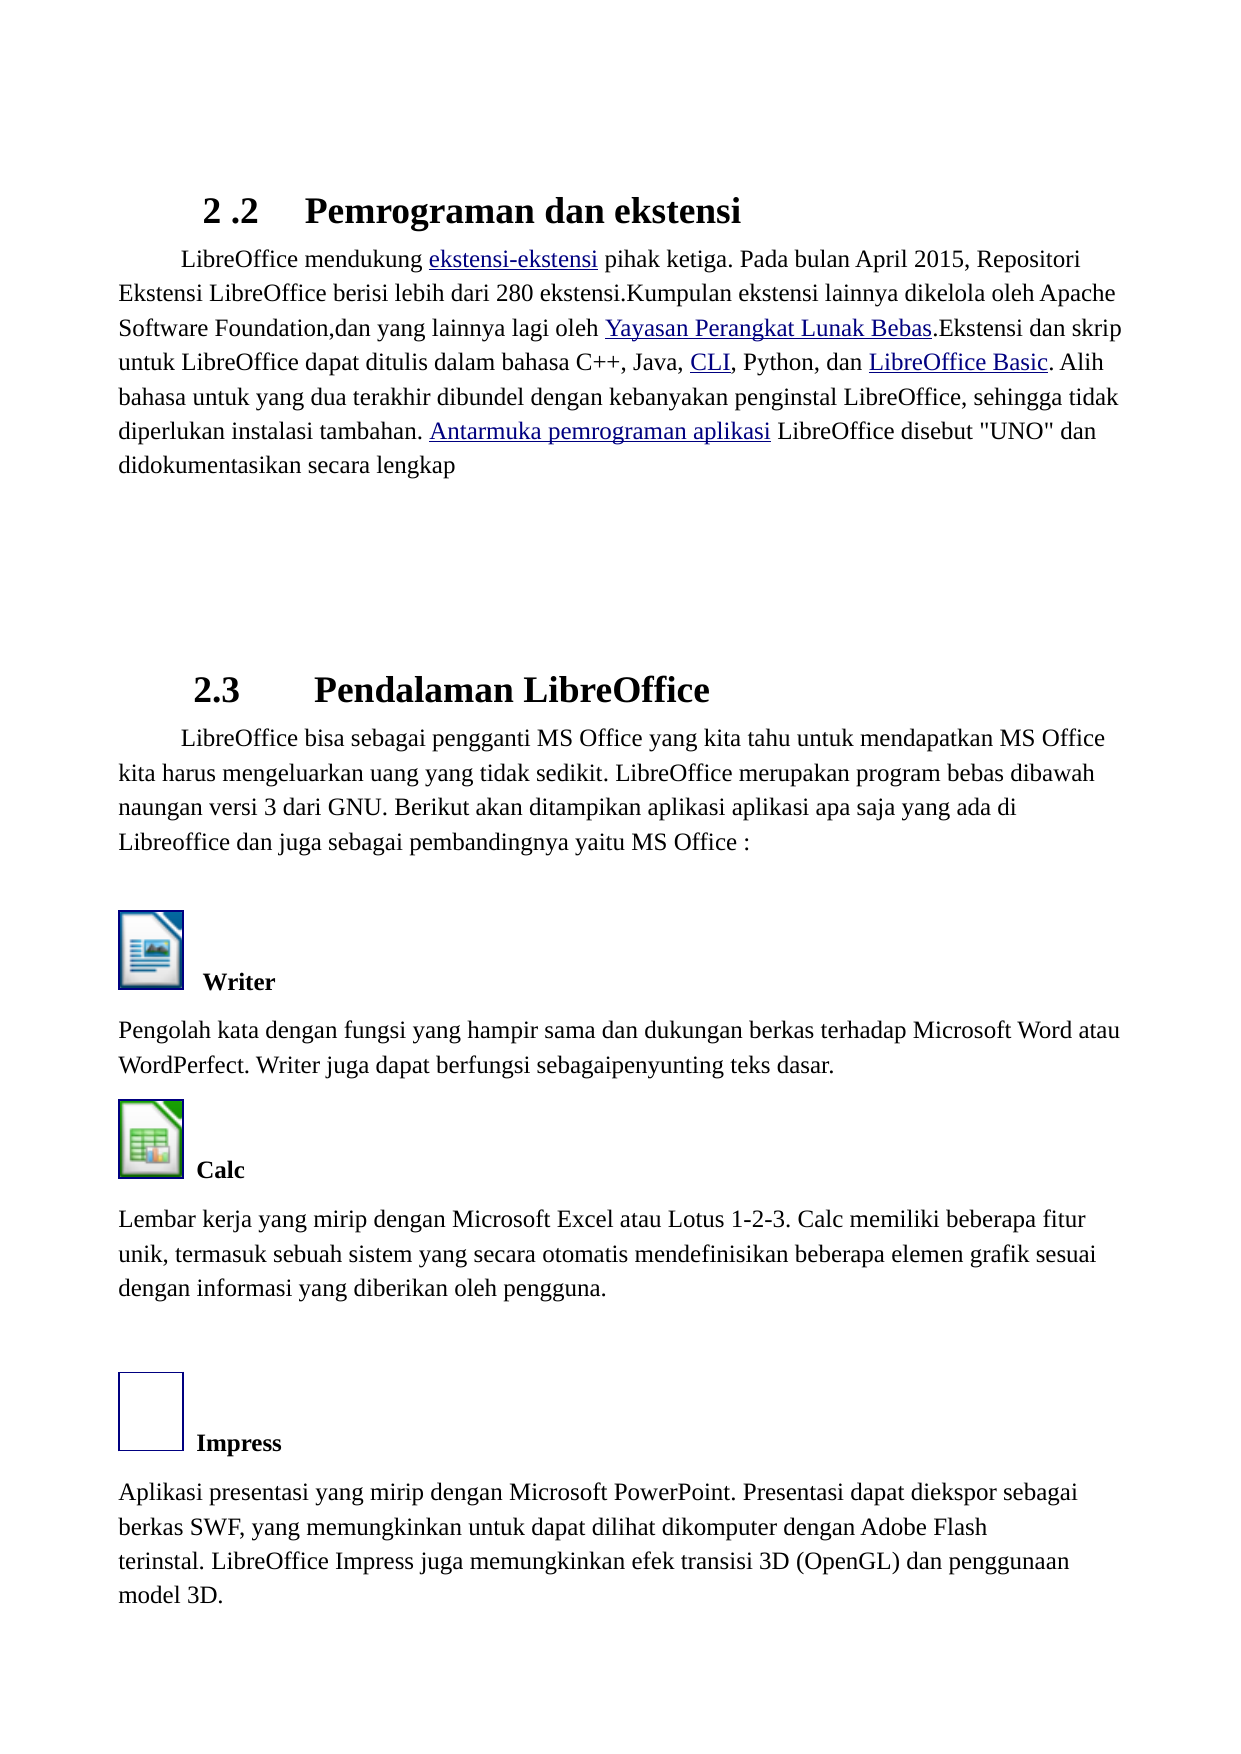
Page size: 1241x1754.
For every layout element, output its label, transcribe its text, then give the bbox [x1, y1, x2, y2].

text Lembar kerja yang mirip dengan Microsoft Excel atau Lotus 1-2-3. Calc memiliki beberapa fitur unik, termasuk sebuah sistem yang secara otomatis mendefinisikan beberapa elemen grafik sesuai dengan informasi yang diberikan oleh pengguna. [118, 1204, 1122, 1302]
text LibreOffice mendukung ekstensi-ekstensi pihak ketiga. Pada bulan April 2015, Repositori Ekstensi LibreOffice berisi lebih dari 280 ekstensi.Kumpulan ekstensi lainnya dikelola oleh Apache Software Foundation,dan yang lainnya lagi oleh Yayasan Perangkat Lunak Bebas.Ekstensi dan skrip untuk LibreOffice dapat ditulis dalam bahasa C++, Java, CLI, Python, dan LibreOffice Basic. Alih bahasa untuk yang dua terakhir dibundel dengan kebanyakan penginstal LibreOffice, sehingga tidak diperlukan instalasi tambahan. Antarmuka pemrograman aplikasi LibreOffice disebut "UNO" dan didokumentasikan secara lengkap [118, 244, 1122, 479]
text Writer [118, 910, 1122, 995]
picture [120, 1101, 182, 1177]
text Calc [118, 1099, 1122, 1184]
subtitle Pemrograman dan ekstensi [193, 188, 1122, 231]
text Pengolah kata dengan fungsi yang hampir sama dan dukungan berkas terhadap Microsoft Word atau WordPerfect. Writer juga dapat berfungsi sebagaipenyunting teks dasar. [118, 1016, 1122, 1079]
picture [120, 912, 182, 988]
text Aplikasi presentasi yang mirip dengan Microsoft PowerPoint. Presentasi dapat diekspor sebagai berkas SWF, yang memungkinkan untuk dapat dilihat dikomputer dengan Adobe Flash terinstal. LibreOffice Impress juga memungkinkan efek transisi 3D (OpenGL) dan penggunaan model 3D. [118, 1477, 1122, 1609]
text LibreOffice bisa sebagai pengganti MS Office yang kita tahu untuk mendapatkan MS Office kita harus mengeluarkan uang yang tidak sedikit. LibreOffice merupakan program bebas dibawah naungan versi 3 dari GNU. Berikut akan ditampikan aplikasi aplikasi apa saja yang ada di Libreoffice dan juga sebagai pembandingnya yaitu MS Office : [118, 723, 1122, 890]
text Impress [118, 1372, 1122, 1457]
subtitle Pendalaman LibreOffice [193, 668, 1122, 711]
